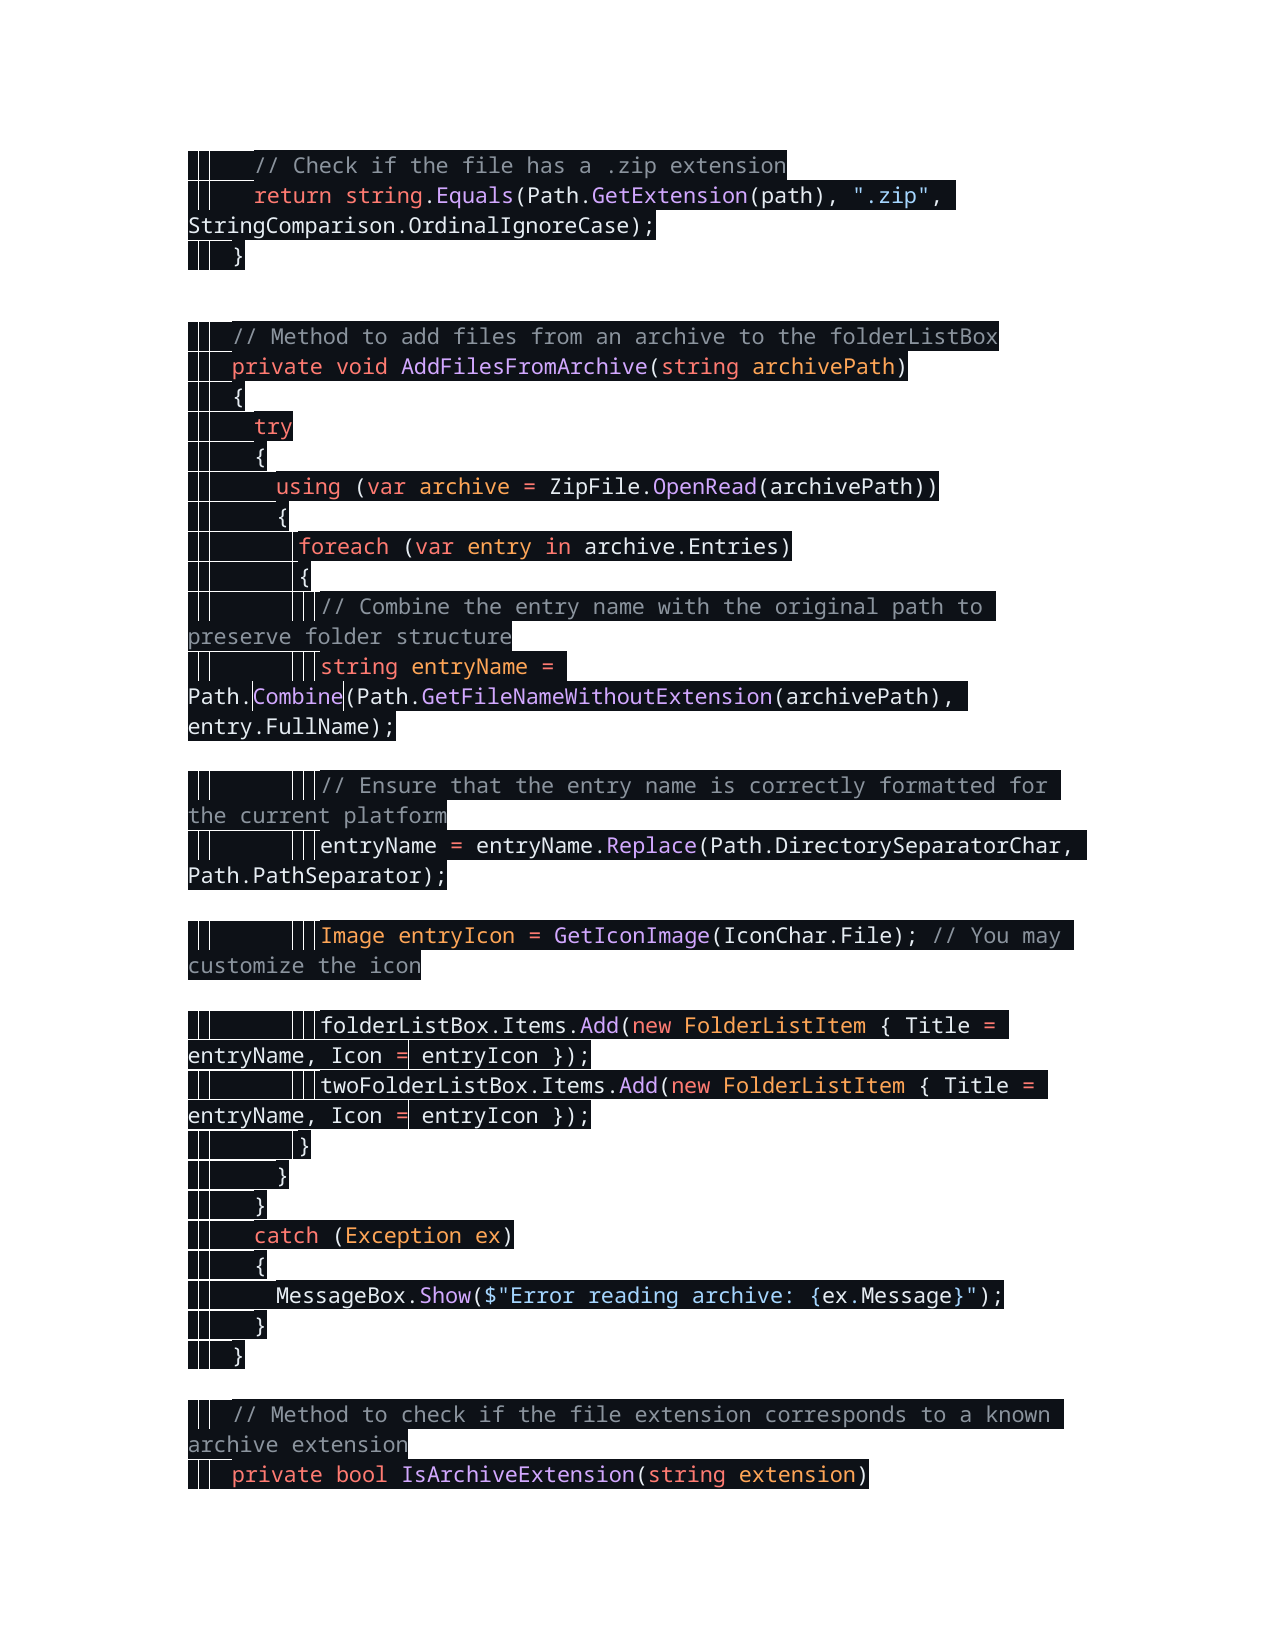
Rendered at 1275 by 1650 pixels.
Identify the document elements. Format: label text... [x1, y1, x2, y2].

text } [187, 1159, 1087, 1189]
text } [187, 1189, 1087, 1219]
text // Check if the file has a .zip extension [187, 150, 1087, 180]
text private bool IsArchiveExtension(string extension) [187, 1459, 1087, 1489]
text } [187, 1309, 1087, 1339]
text return string.Equals(Path.GetExtension(path), ".zip", StringComparison.OrdinalIgnoreCase); [187, 180, 1087, 240]
text catch (Exception ex) [187, 1219, 1087, 1249]
text MessageBox.Show($"Error reading archive: {ex.Message}"); [187, 1279, 1087, 1309]
text try [187, 411, 1087, 441]
text { [187, 1249, 1087, 1279]
text twoFolderListBox.Items.Add(new FolderListItem { Title = entryName, Icon = entryIcon }); [187, 1069, 1087, 1129]
text { [187, 501, 1087, 531]
text using (var archive = ZipFile.OpenRead(archivePath)) [187, 471, 1087, 501]
text { [187, 561, 1087, 591]
text foreach (var entry in archive.Entries) [187, 531, 1087, 561]
text private void AddFilesFromArchive(string archivePath) [187, 351, 1087, 381]
text Image entryIcon = GetIconImage(IconChar.File); // You may customize the icon [187, 920, 1087, 980]
text // Method to check if the file extension corresponds to a known archive extension [187, 1399, 1087, 1459]
text } [187, 240, 1087, 270]
text folderListBox.Items.Add(new FolderListItem { Title = entryName, Icon = entryIcon }); [187, 1009, 1087, 1069]
text // Method to add files from an archive to the folderListBox [187, 321, 1087, 351]
text // Ensure that the entry name is correctly formatted for the current platform [187, 770, 1087, 830]
text { [187, 441, 1087, 471]
text } [187, 1339, 1087, 1369]
text entryName = entryName.Replace(Path.DirectorySeparatorChar, Path.PathSeparator); [187, 830, 1087, 890]
text { [187, 381, 1087, 411]
text } [187, 1129, 1087, 1159]
text // Combine the entry name with the original path to preserve folder structure [187, 591, 1087, 651]
text string entryName = Path.Combine(Path.GetFileNameWithoutExtension(archivePath), entry.FullName); [187, 651, 1087, 741]
